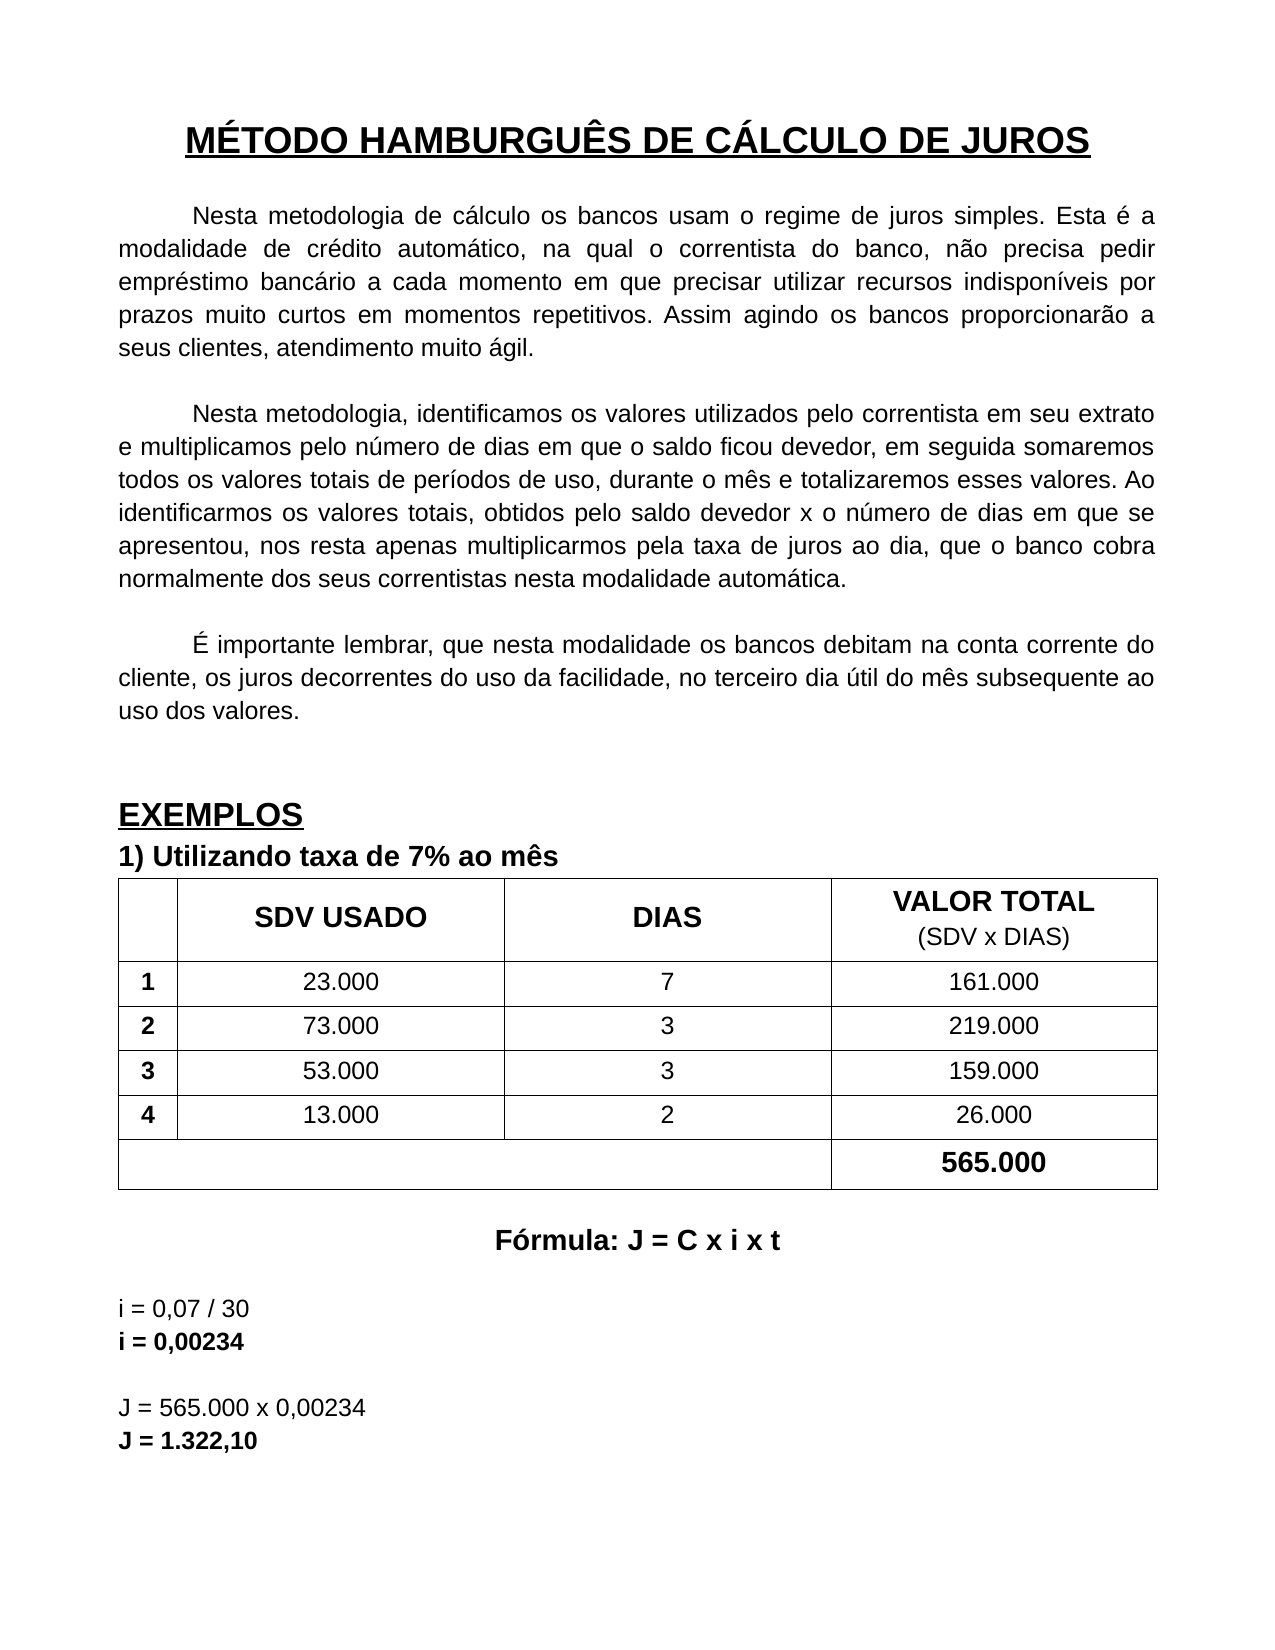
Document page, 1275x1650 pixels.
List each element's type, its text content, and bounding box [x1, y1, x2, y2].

table_cell 1 [119, 962, 177, 1006]
table_cell 23.000 [178, 962, 504, 1006]
table_cell 3 [505, 1007, 831, 1050]
table_header SDV USADO [178, 879, 504, 961]
text É importante lembrar, que nesta modalidade os bancos debitam na conta corrente do cliente, os juros decorrentes do uso da facilidade, no terceiro dia útil do mês subsequente ao uso dos valores. [118, 630, 1157, 725]
table_cell 53.000 [178, 1051, 504, 1095]
text Nesta metodologia de cálculo os bancos usam o regime de juros simples. Esta é a modalidade de crédito automático, na qual o correntista do banco, não precisa pedir empréstimo bancário a cada momento em que precisar utilizar recursos indisponíveis por prazos muito curtos em momentos repetitivos. Assim agindo os bancos proporcionarão a seus clientes, atendimento muito ágil. [118, 201, 1157, 362]
text MÉTODO HAMBURGUÊS DE CÁLCULO DE JUROS [118, 118, 1157, 161]
text Nesta metodologia, identificamos os valores utilizados pelo correntista em seu extrato e multiplicamos pelo número de dias em que o saldo ficou devedor, em seguida somaremos todos os valores totais de períodos de uso, durante o mês e totalizaremos esses valores. Ao identificarmos os valores totais, obtidos pelo saldo devedor x o número de dias em que se apresentou, nos resta apenas multiplicarmos pela taxa de juros ao dia, que o banco cobra normalmente dos seus correntistas nesta modalidade automática. [118, 399, 1157, 593]
table_header VALOR TOTAL (SDV x DIAS) [832, 879, 1157, 961]
table_header DIAS [505, 879, 831, 961]
table_cell 565.000 [832, 1140, 1157, 1189]
text i = 0,07 / 30 [118, 1294, 1157, 1323]
table_cell 26.000 [832, 1096, 1157, 1139]
table_cell 3 [119, 1051, 177, 1095]
table_cell 2 [119, 1007, 177, 1050]
table_cell 2 [505, 1096, 831, 1139]
table_cell 13.000 [178, 1096, 504, 1139]
text J = 565.000 x 0,00234 [118, 1393, 1157, 1422]
table_cell 7 [505, 962, 831, 1006]
table_cell 159.000 [832, 1051, 1157, 1095]
table_cell 3 [505, 1051, 831, 1095]
text Fórmula: J = C x i x t [118, 1222, 1157, 1256]
table_cell 4 [119, 1096, 177, 1139]
text J = 1.322,10 [118, 1426, 1157, 1455]
text 1) Utilizando taxa de 7% ao mês [118, 839, 1157, 873]
table_cell 161.000 [832, 962, 1157, 1006]
table_cell 73.000 [178, 1007, 504, 1050]
table_header [119, 879, 177, 961]
table_cell 219.000 [832, 1007, 1157, 1050]
text EXEMPLOS [118, 795, 1157, 833]
table_cell [119, 1140, 831, 1189]
text i = 0,00234 [118, 1327, 1157, 1356]
